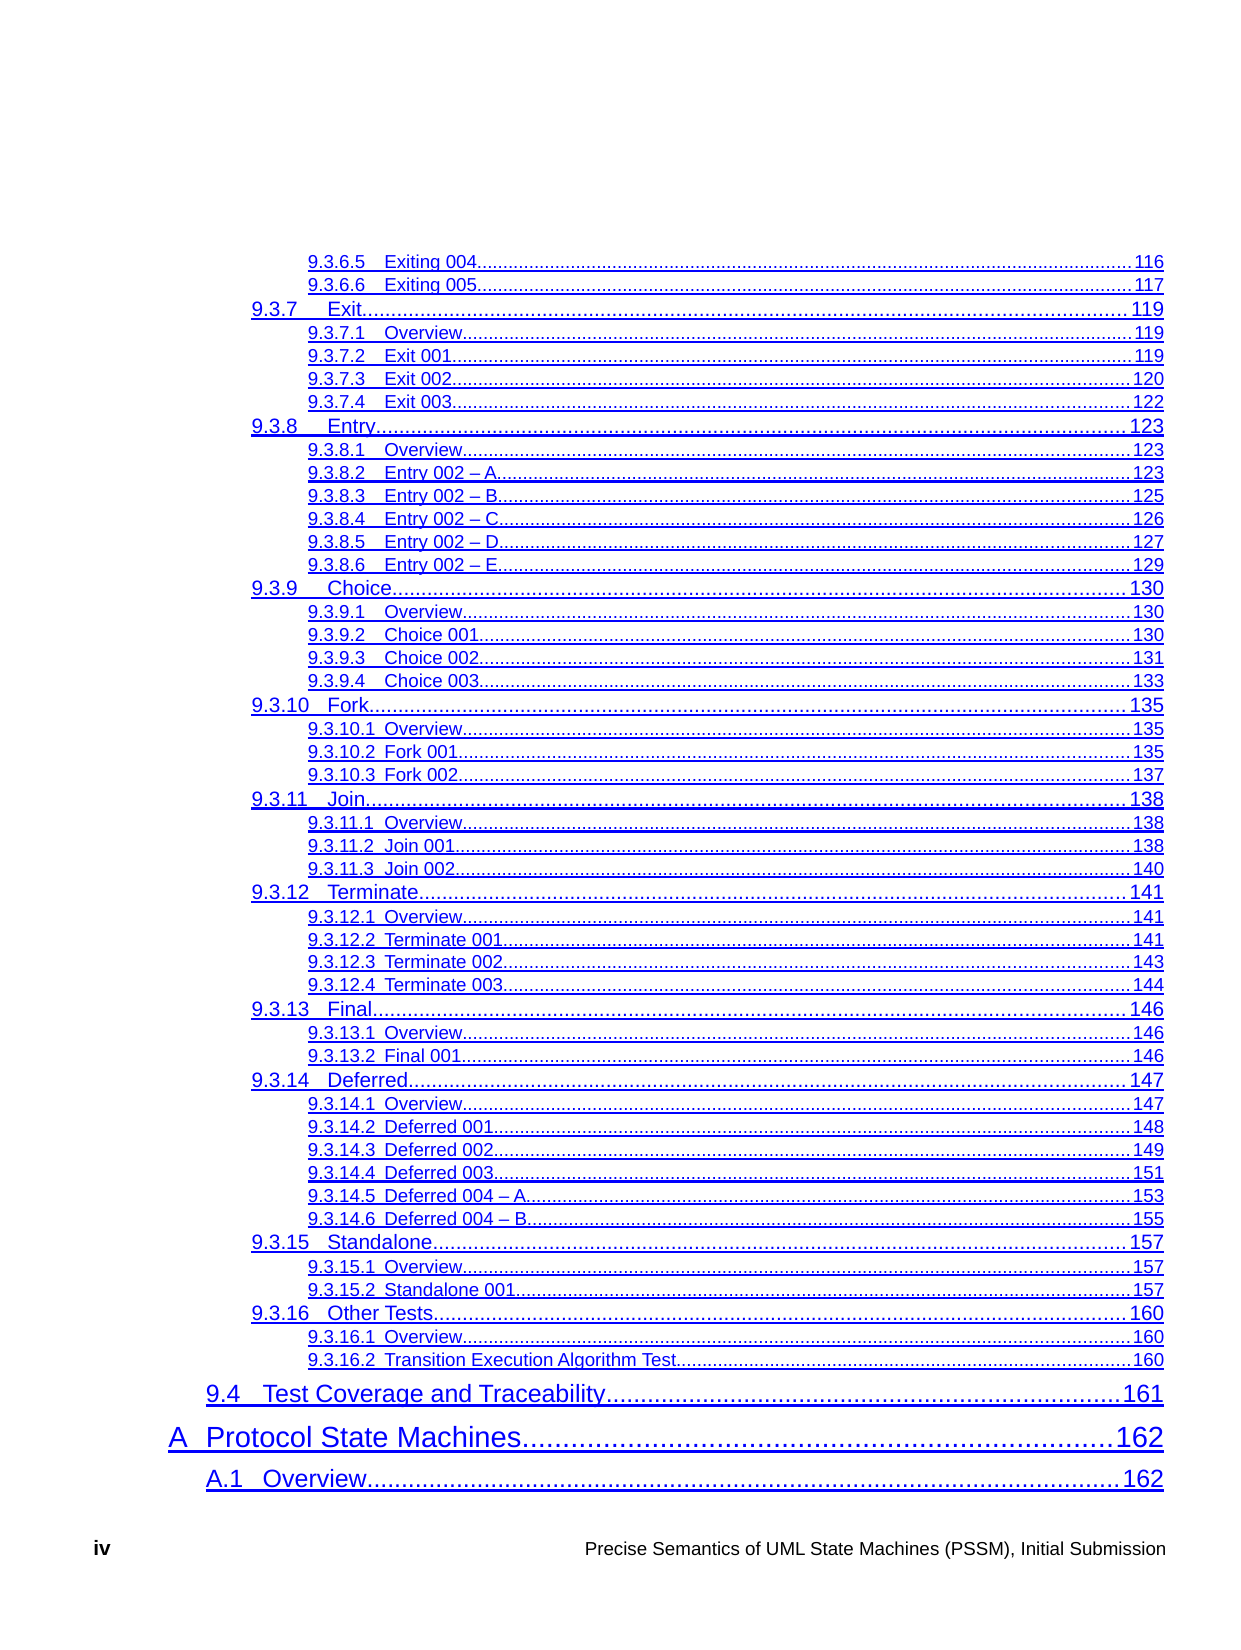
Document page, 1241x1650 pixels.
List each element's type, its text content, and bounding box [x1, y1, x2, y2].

text 9.3.10 Fork 135 [251, 692, 1164, 714]
text 9.3.11.3 Join 002 140 [308, 856, 1164, 876]
text 9.3.7.4 Exit 003 122 [308, 389, 1164, 410]
text 9.3.8.3 Entry 002 – B 125 [308, 483, 1164, 503]
text 9.3.8.4 Entry 002 – C 126 [308, 506, 1164, 526]
text 9.3.9 Choice 130 [251, 575, 1164, 597]
text 9.3.16.1 Overview 160 [308, 1325, 1164, 1345]
text A.1 Overview 162 [206, 1464, 1164, 1489]
text 9.3.10.2 Fork 001 135 [308, 739, 1164, 760]
text A Protocol State Machines 162 [168, 1418, 1164, 1450]
text 9.3.6.6 Exiting 005 117 [308, 273, 1164, 293]
text 9.3.12.3 Terminate 002 143 [308, 950, 1164, 970]
text 9.3.15 Standalone 157 [251, 1229, 1164, 1251]
text 9.3.7.3 Exit 002 120 [308, 367, 1164, 387]
text 9.3.9.2 Choice 001 130 [308, 623, 1164, 643]
text 9.3.11.1 Overview 138 [308, 810, 1164, 830]
text 9.3.12.1 Overview 141 [308, 904, 1164, 924]
text 9.3.7 Exit 119 [251, 296, 1164, 318]
text 9.3.9.3 Choice 002 131 [308, 646, 1164, 666]
text 9.3.16.2 Transition Execution Algorithm Test 160 [308, 1348, 1164, 1368]
text 9.3.6.5 Exiting 004 116 [308, 250, 1164, 270]
text 9.3.8.6 Entry 002 – E 129 [308, 552, 1164, 572]
text 9.3.14.6 Deferred 004 – B 155 [308, 1206, 1164, 1226]
text 9.3.14 Deferred 147 [251, 1067, 1164, 1089]
text 9.3.16 Other Tests 160 [251, 1300, 1164, 1322]
text 9.3.13.2 Final 001 146 [308, 1044, 1164, 1064]
text 9.3.9.4 Choice 003 133 [308, 669, 1164, 689]
text 9.3.9.1 Overview 130 [308, 600, 1164, 620]
text 9.3.12.4 Terminate 003 144 [308, 973, 1164, 993]
text 9.3.14.2 Deferred 001 148 [308, 1114, 1164, 1135]
text 9.3.14.1 Overview 147 [308, 1092, 1164, 1112]
text 9.3.12.2 Terminate 001 141 [308, 927, 1164, 947]
text 9.3.8.1 Overview 123 [308, 437, 1164, 458]
text 9.3.11.2 Join 001 138 [308, 833, 1164, 853]
text 9.3.10.1 Overview 135 [308, 717, 1164, 737]
text 9.3.15.2 Standalone 001 157 [308, 1277, 1164, 1297]
text 9.3.11 Join 138 [251, 785, 1164, 807]
text 9.3.8.5 Entry 002 – D 127 [308, 529, 1164, 549]
text 9.3.14.5 Deferred 004 – A 153 [308, 1183, 1164, 1203]
text 9.3.7.2 Exit 001 119 [308, 344, 1164, 364]
text 9.3.13.1 Overview 146 [308, 1021, 1164, 1041]
text 9.3.14.3 Deferred 002 149 [308, 1137, 1164, 1158]
text 9.3.14.4 Deferred 003 151 [308, 1160, 1164, 1180]
text 9.3.10.3 Fork 002 137 [308, 762, 1164, 783]
text 9.3.12 Terminate 141 [251, 879, 1164, 901]
text 9.4 Test Coverage and Traceability 161 [206, 1379, 1164, 1404]
text 9.3.8 Entry 123 [251, 412, 1164, 434]
text 9.3.15.1 Overview 157 [308, 1254, 1164, 1274]
text 9.3.8.2 Entry 002 – A 123 [308, 460, 1164, 480]
text 9.3.7.1 Overview 119 [308, 321, 1164, 341]
text 9.3.13 Final 146 [251, 996, 1164, 1018]
